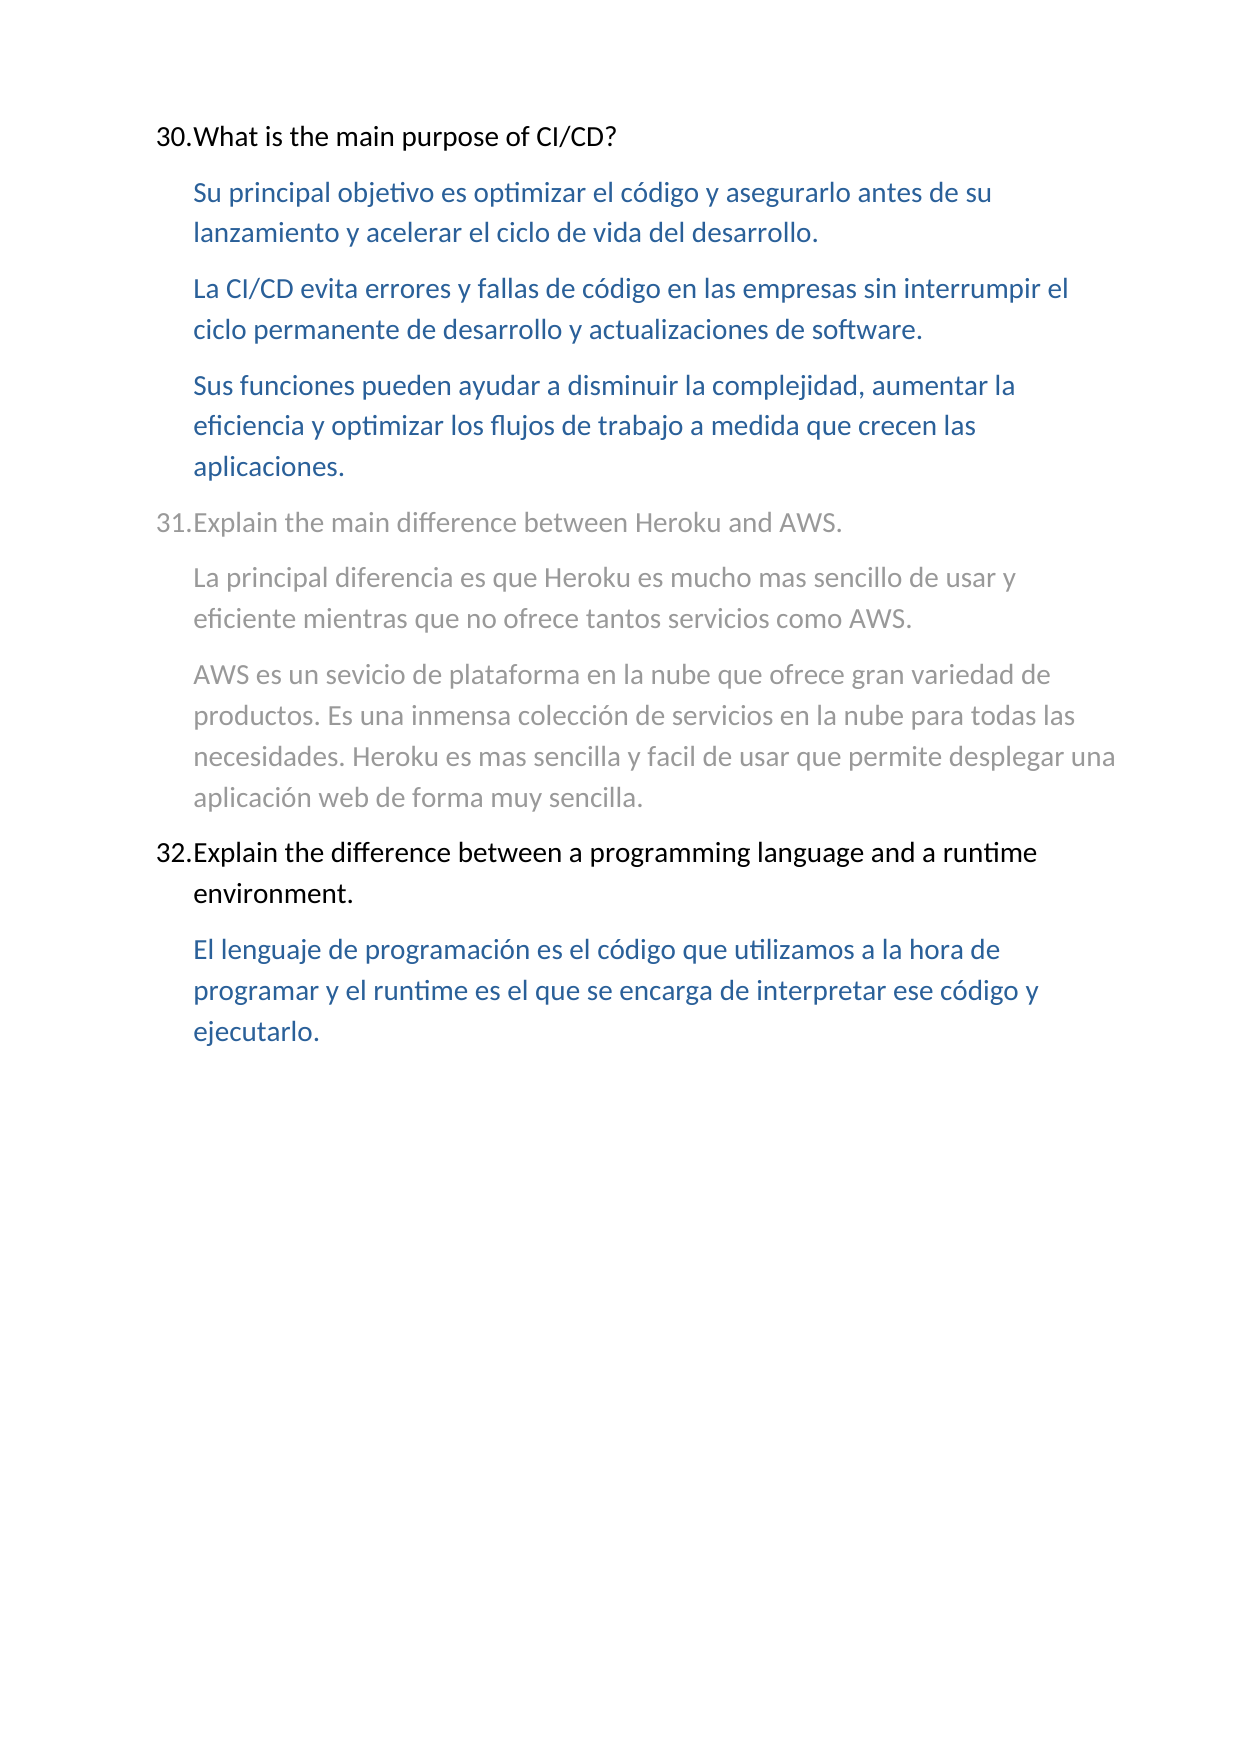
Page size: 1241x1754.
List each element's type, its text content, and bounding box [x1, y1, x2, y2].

list El lenguaje de programación es el código que utilizamos a la hora de programar y el runtime es el que se encarga de interpretar ese código y ejecutarlo. [156, 931, 1122, 1048]
list AWS es un sevicio de plataforma en la nube que ofrece gran variedad de productos. Es una inmensa colección de servicios en la nube para todas las necesidades. Heroku es mas sencilla y facil de usar que permite desplegar una aplicación web de forma muy sencilla. [156, 656, 1122, 814]
list Sus funciones pueden ayudar a disminuir la complejidad, aumentar la eficiencia y optimizar los flujos de trabajo a medida que crecen las aplicaciones. [156, 367, 1122, 484]
list La principal diferencia es que Heroku es mucho mas sencillo de usar y eficiente mientras que no ofrece tantos servicios como AWS. [156, 559, 1122, 636]
list Explain the difference between a programming language and a runtime environment. [156, 834, 1122, 911]
list What is the main purpose of CI/CD? [156, 118, 1122, 154]
list La CI/CD evita errores y fallas de código en las empresas sin interrumpir el ciclo permanente de desarrollo y actualizaciones de software. [156, 270, 1122, 347]
list Su principal objetivo es optimizar el código y asegurarlo antes de su lanzamiento y acelerar el ciclo de vida del desarrollo. [156, 174, 1122, 250]
list Explain the main difference between Heroku and AWS. [156, 504, 1122, 539]
